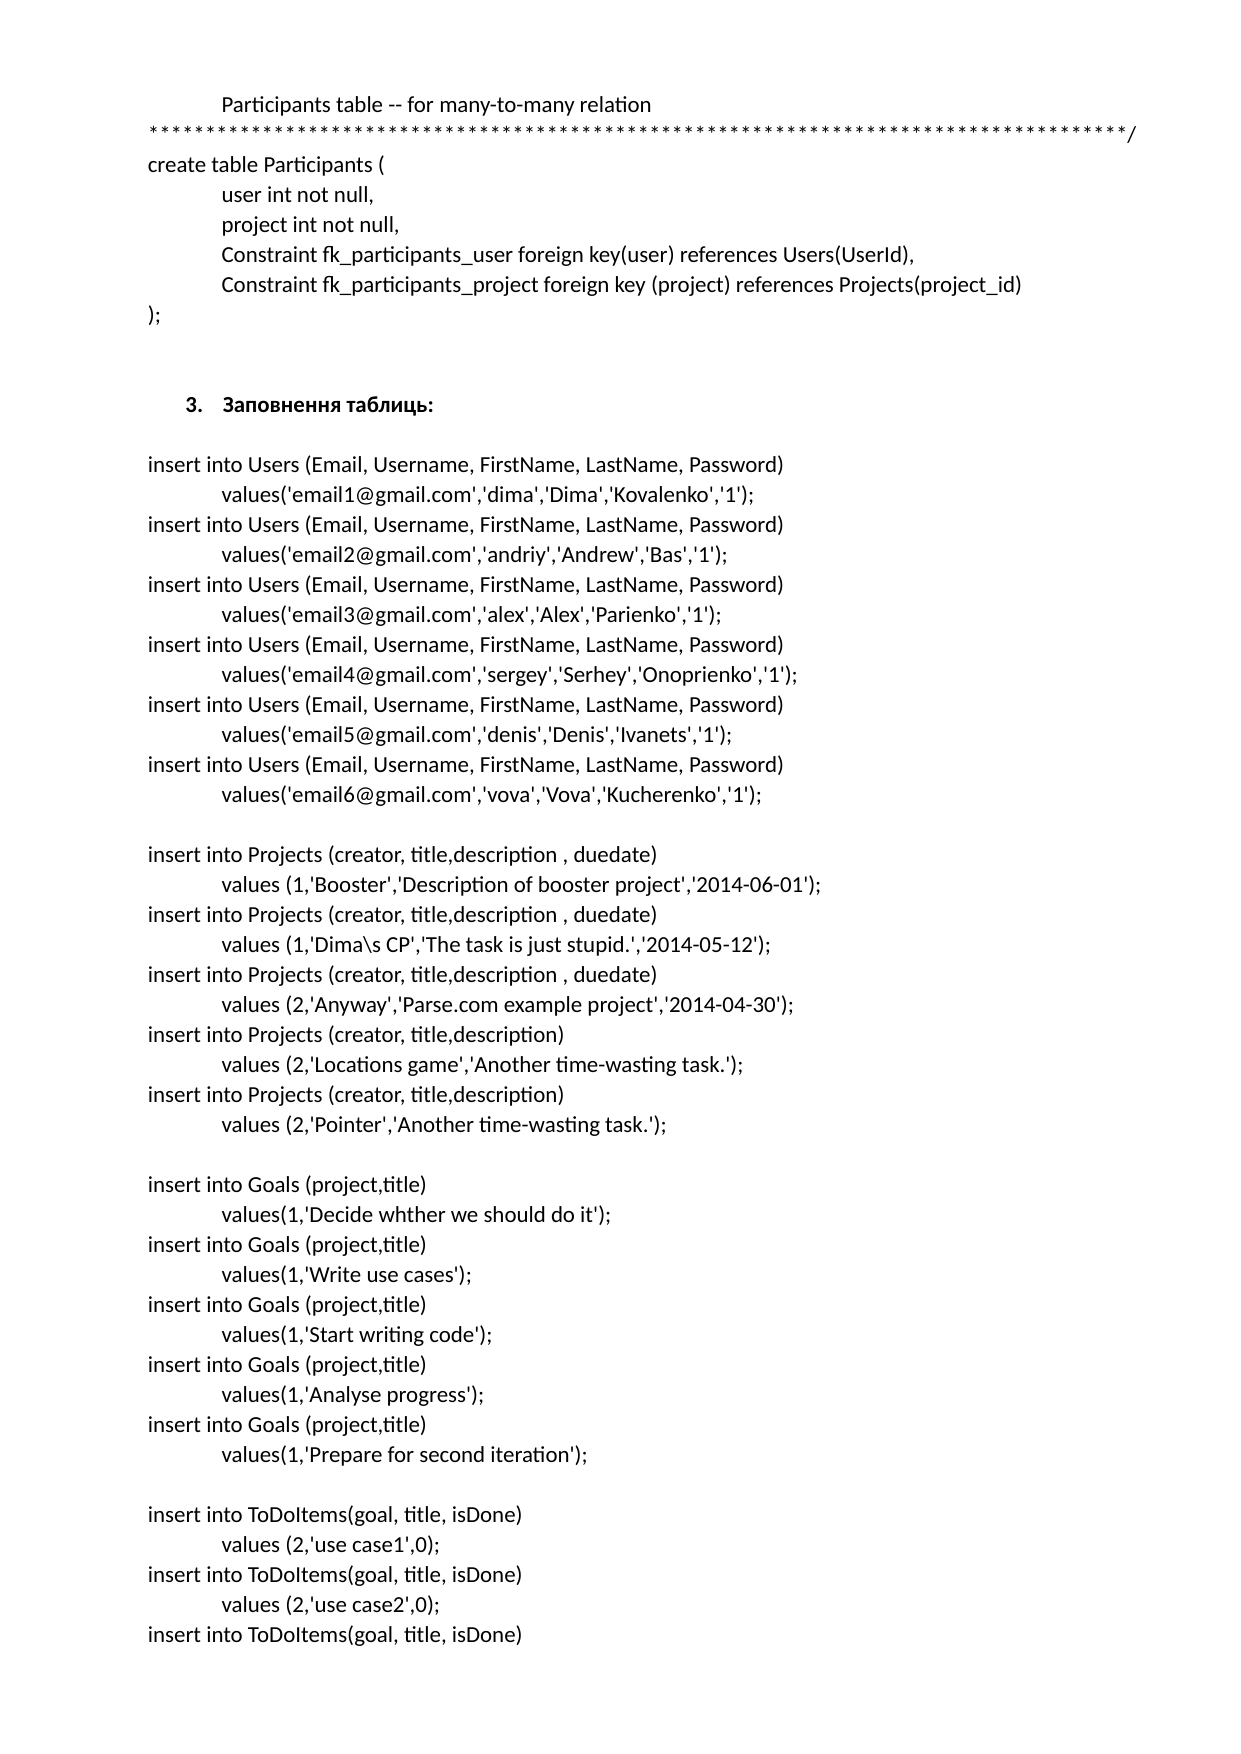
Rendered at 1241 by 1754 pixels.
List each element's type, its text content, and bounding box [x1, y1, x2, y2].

list Заповнення таблиць: [185, 388, 1152, 418]
text values(1,'Decide whther we should do it'); [148, 1198, 1152, 1228]
text values(1,'Analyse progress'); [148, 1378, 1152, 1408]
text Participants table -- for many-to-many relation [148, 88, 1152, 118]
text insert into ToDoItems(goal, title, isDone) [148, 1498, 1152, 1528]
text insert into Projects (creator, title,description , duedate) [148, 838, 1152, 868]
text user int not null, [148, 178, 1152, 208]
text Constraint fk_participants_user foreign key(user) references Users(UserId), [148, 238, 1152, 268]
text insert into Users (Email, Username, FirstName, LastName, Password) [148, 508, 1152, 538]
text values (2,'Anyway','Parse.com example project','2014-04-30'); [148, 988, 1152, 1018]
text project int not null, [148, 208, 1152, 238]
text insert into Projects (creator, title,description) [148, 1078, 1152, 1108]
text insert into Users (Email, Username, FirstName, LastName, Password) [148, 748, 1152, 778]
text values (2,'Locations game','Another time-wasting task.'); [148, 1048, 1152, 1078]
text insert into ToDoItems(goal, title, isDone) [148, 1558, 1152, 1588]
text insert into Goals (project,title) [148, 1408, 1152, 1438]
text **************************************************************************************/ [148, 118, 1152, 148]
text values(1,'Start writing code'); [148, 1318, 1152, 1348]
text values(1,'Write use cases'); [148, 1258, 1152, 1288]
text values('email4@gmail.com','sergey','Serhey','Onoprienko','1'); [148, 658, 1152, 688]
text values (2,'use case2',0); [148, 1588, 1152, 1618]
text insert into Goals (project,title) [148, 1228, 1152, 1258]
text insert into Projects (creator, title,description , duedate) [148, 898, 1152, 928]
text values (1,'Booster','Description of booster project','2014-06-01'); [148, 868, 1152, 898]
text values (2,'Pointer','Another time-wasting task.'); [148, 1108, 1152, 1138]
text insert into Users (Email, Username, FirstName, LastName, Password) [148, 688, 1152, 718]
text values (1,'Dima\s CP','The task is just stupid.','2014-05-12'); [148, 928, 1152, 958]
text insert into Goals (project,title) [148, 1348, 1152, 1378]
text insert into Projects (creator, title,description , duedate) [148, 958, 1152, 988]
text values('email3@gmail.com','alex','Alex','Parienko','1'); [148, 598, 1152, 628]
text values('email5@gmail.com','denis','Denis','Ivanets','1'); [148, 718, 1152, 748]
text values('email6@gmail.com','vova','Vova','Kucherenko','1'); [148, 778, 1152, 808]
text create table Participants ( [148, 148, 1152, 178]
text values('email1@gmail.com','dima','Dima','Kovalenko','1'); [148, 478, 1152, 508]
text insert into Users (Email, Username, FirstName, LastName, Password) [148, 568, 1152, 598]
text insert into Goals (project,title) [148, 1168, 1152, 1198]
text insert into ToDoItems(goal, title, isDone) [148, 1618, 1152, 1648]
text Constraint fk_participants_project foreign key (project) references Projects(project_id) [148, 268, 1152, 298]
text insert into Users (Email, Username, FirstName, LastName, Password) [148, 628, 1152, 658]
text values('email2@gmail.com','andriy','Andrew','Bas','1'); [148, 538, 1152, 568]
text insert into Projects (creator, title,description) [148, 1018, 1152, 1048]
text ); [148, 298, 1152, 328]
text insert into Users (Email, Username, FirstName, LastName, Password) [148, 448, 1152, 478]
text values (2,'use case1',0); [148, 1528, 1152, 1558]
text values(1,'Prepare for second iteration'); [148, 1438, 1152, 1468]
text insert into Goals (project,title) [148, 1288, 1152, 1318]
